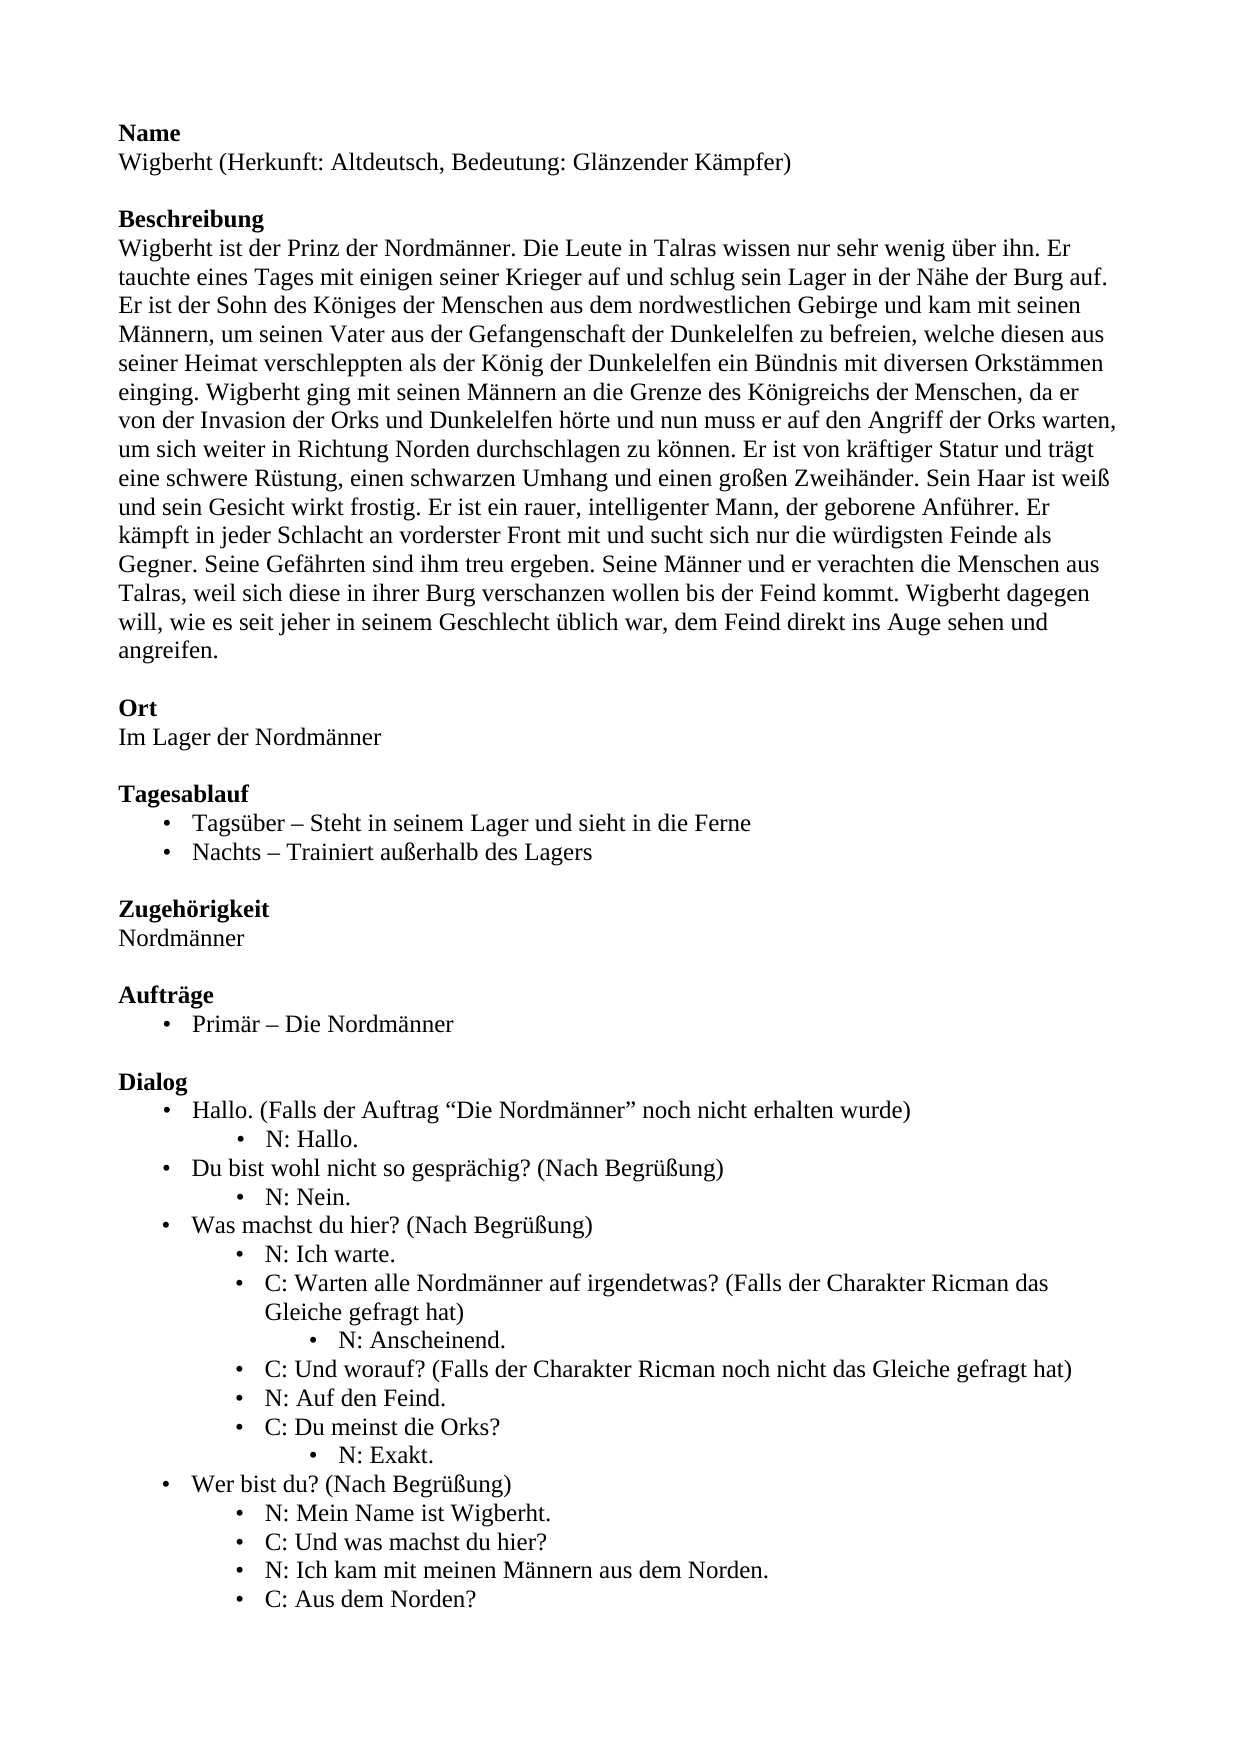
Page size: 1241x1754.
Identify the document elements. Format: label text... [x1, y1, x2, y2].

text Ort [118, 693, 1122, 722]
list C: Und was machst du hier? [235, 1527, 1122, 1556]
list Was machst du hier? (Nach Begrüßung) [161, 1211, 1122, 1239]
list Du bist wohl nicht so gesprächig? (Nach Begrüßung) [162, 1153, 1122, 1182]
text Tagesablauf [118, 779, 1122, 808]
list N: Mein Name ist Wigberht. [235, 1498, 1122, 1527]
list C: Warten alle Nordmänner auf irgendetwas? (Falls der Charakter Ricman das Gleiche gefragt hat) [235, 1268, 1122, 1326]
list N: Ich warte. [235, 1239, 1122, 1268]
list Hallo. (Falls der Auftrag “Die Nordmänner” noch nicht erhalten wurde) [162, 1096, 1122, 1124]
list N: Hallo. [236, 1124, 1122, 1153]
list Wer bist du? (Nach Begrüßung) [161, 1469, 1122, 1498]
text Name [118, 118, 1122, 147]
list Primär – Die Nordmänner [162, 1009, 1122, 1038]
text Aufträge [118, 981, 1122, 1009]
list N: Exakt. [308, 1441, 1122, 1469]
text Beschreibung [118, 204, 1122, 233]
list N: Nein. [236, 1182, 1122, 1211]
list C: Und worauf? (Falls der Charakter Ricman noch nicht das Gleiche gefragt hat) [235, 1354, 1122, 1383]
list Nachts – Trainiert außerhalb des Lagers [162, 837, 1122, 866]
list N: Anscheinend. [308, 1326, 1122, 1354]
list Tagsüber – Steht in seinem Lager und sieht in die Ferne [162, 808, 1122, 837]
list N: Ich kam mit meinen Männern aus dem Norden. [235, 1556, 1122, 1584]
list N: Auf den Feind. [235, 1383, 1122, 1412]
text Nordmänner [118, 923, 1122, 952]
list C: Du meinst die Orks? [235, 1412, 1122, 1441]
text Dialog [118, 1067, 1122, 1096]
text Wigberht ist der Prinz der Nordmänner. Die Leute in Talras wissen nur sehr wenig über ihn. Er tauchte eines Tages mit einigen seiner Krieger auf und schlug sein Lager in der Nähe der Burg auf. Er ist der Sohn des Königes der Menschen aus dem nordwestlichen Gebirge und kam mit seinen Männern, um seinen Vater aus der Gefangenschaft der Dunkelelfen zu befreien, welche diesen aus seiner Heimat verschleppten als der König der Dunkelelfen ein Bündnis mit diversen Orkstämmen einging. Wigberht ging mit seinen Männern an die Grenze des Königreichs der Menschen, da er von der Invasion der Orks und Dunkelelfen hörte und nun muss er auf den Angriff der Orks warten, um sich weiter in Richtung Norden durchschlagen zu können. Er ist von kräftiger Statur und trägt eine schwere Rüstung, einen schwarzen Umhang und einen großen Zweihänder. Sein Haar ist weiß und sein Gesicht wirkt frostig. Er ist ein rauer, intelligenter Mann, der geborene Anführer. Er kämpft in jeder Schlacht an vorderster Front mit und sucht sich nur die würdigsten Feinde als Gegner. Seine Gefährten sind ihm treu ergeben. Seine Männer und er verachten die Menschen aus Talras, weil sich diese in ihrer Burg verschanzen wollen bis der Feind kommt. Wigberht dagegen will, wie es seit jeher in seinem Geschlecht üblich war, dem Feind direkt ins Auge sehen und angreifen. [118, 233, 1122, 664]
text Zugehörigkeit [118, 894, 1122, 923]
text Wigberht (Herkunft: Altdeutsch, Bedeutung: Glänzender Kämpfer) [118, 147, 1122, 176]
list C: Aus dem Norden? [235, 1584, 1122, 1613]
